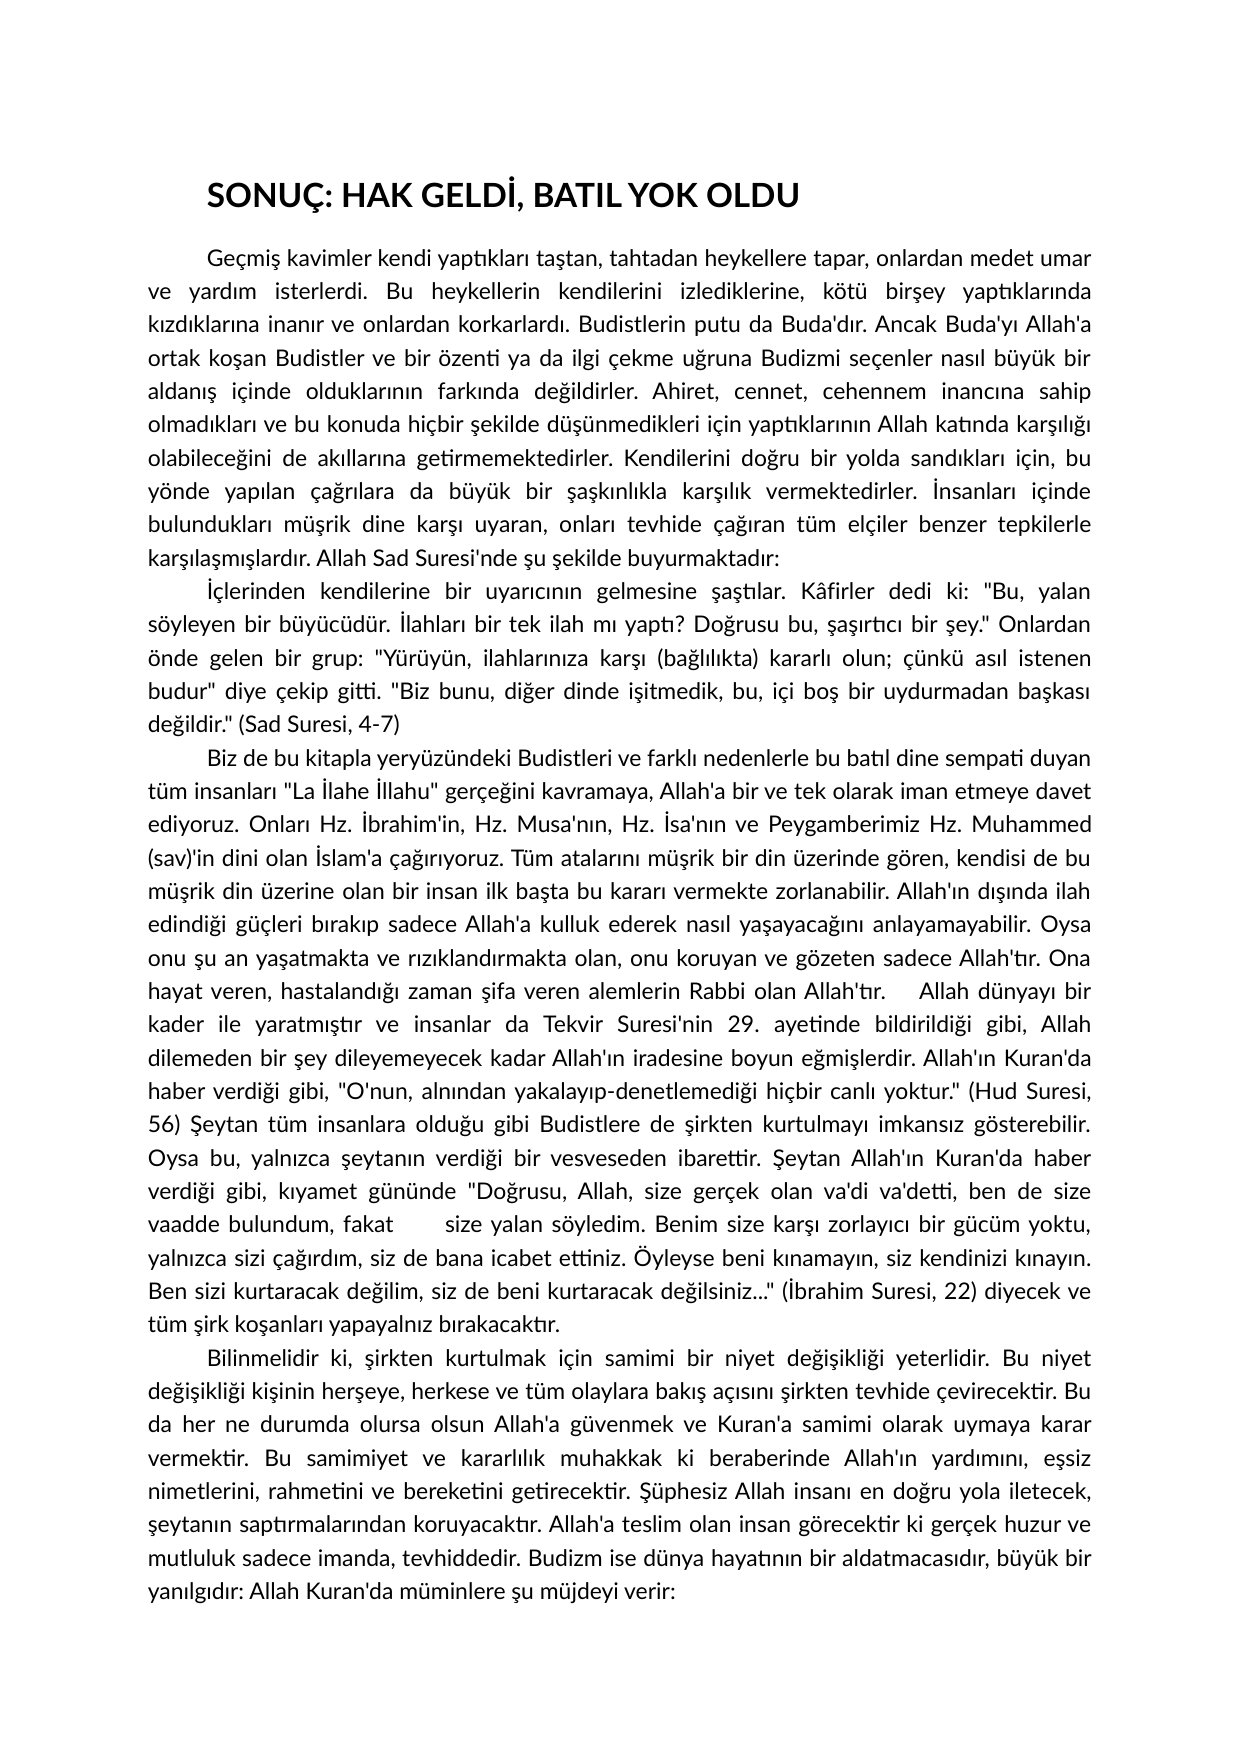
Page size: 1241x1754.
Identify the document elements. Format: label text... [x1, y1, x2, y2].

text İçlerinden kendilerine bir uyarıcının gelmesine şaştılar. Kâfirler dedi ki: "Bu, yalan söyleyen bir büyücüdür. İlahları bir tek ilah mı yaptı? Doğrusu bu, şaşırtıcı bir şey." Onlardan önde gelen bir grup: "Yürüyün, ilahlarınıza karşı (bağlılıkta) kararlı olun; çünkü asıl istenen budur" diye çekip gitti. "Biz bunu, diğer dinde işitmedik, bu, içi boş bir uydurmadan başkası değildir." (Sad Suresi, 4-7) [148, 573, 1093, 739]
text Geçmiş kavimler kendi yaptıkları taştan, tahtadan heykellere tapar, onlardan medet umar ve yardım isterlerdi. Bu heykellerin kendilerini izlediklerine, kötü birşey yaptıklarında kızdıklarına inanır ve onlardan korkarlardı. Budistlerin putu da Buda'dır. Ancak Buda'yı Allah'a ortak koşan Budistler ve bir özenti ya da ilgi çekme uğruna Budizmi seçenler nasıl büyük bir aldanış içinde olduklarının farkında değildirler. Ahiret, cennet, cehennem inancına sahip olmadıkları ve bu konuda hiçbir şekilde düşünmedikleri için yaptıklarının Allah katında karşılığı olabileceğini de akıllarına getirmemektedirler. Kendilerini doğru bir yolda sandıkları için, bu yönde yapılan çağrılara da büyük bir şaşkınlıkla karşılık vermektedirler. İnsanları içinde bulundukları müşrik dine karşı uyaran, onları tevhide çağıran tüm elçiler benzer tepkilerle karşılaşmışlardır. Allah Sad Suresi'nde şu şekilde buyurmaktadır: [148, 239, 1093, 573]
text Biz de bu kitapla yeryüzündeki Budistleri ve farklı nedenlerle bu batıl dine sempati duyan tüm insanları "La İlahe İllahu" gerçeğini kavramaya, Allah'a bir ve tek olarak iman etmeye davet ediyoruz. Onları Hz. İbrahim'in, Hz. Musa'nın, Hz. İsa'nın ve Peygamberimiz Hz. Muhammed (sav)'in dini olan İslam'a çağırıyoruz. Tüm atalarını müşrik bir din üzerinde gören, kendisi de bu müşrik din üzerine olan bir insan ilk başta bu kararı vermekte zorlanabilir. Allah'ın dışında ilah edindiği güçleri bırakıp sadece Allah'a kulluk ederek nasıl yaşayacağını anlayamayabilir. Oysa onu şu an yaşatmakta ve rızıklandırmakta olan, onu koruyan ve gözeten sadece Allah'tır. Ona hayat veren, hastalandığı zaman şifa veren alemlerin Rabbi olan Allah'tır. Allah dünyayı bir kader ile yaratmıştır ve insanlar da Tekvir Suresi'nin 29. ayetinde bildirildiği gibi, Allah dilemeden bir şey dileyemeyecek kadar Allah'ın iradesine boyun eğmişlerdir. Allah'ın Kuran'da haber verdiği gibi, "O'nun, alnından yakalayıp-denetlemediği hiçbir canlı yoktur." (Hud Suresi, 56) Şeytan tüm insanlara olduğu gibi Budistlere de şirkten kurtulmayı imkansız gösterebilir. Oysa bu, yalnızca şeytanın verdiği bir vesveseden ibarettir. Şeytan Allah'ın Kuran'da haber verdiği gibi, kıyamet gününde "Doğrusu, Allah, size gerçek olan va'di va'detti, ben de size vaadde bulundum, fakat size yalan söyledim. Benim size karşı zorlayıcı bir gücüm yoktu, yalnızca sizi çağırdım, siz de bana icabet ettiniz. Öyleyse beni kınamayın, siz kendinizi kınayın. Ben sizi kurtaracak değilim, siz de beni kurtaracak değilsiniz..." (İbrahim Suresi, 22) diyecek ve tüm şirk koşanları yapayalnız bırakacaktır. [148, 739, 1093, 1339]
subtitle SONUÇ: HAK GELDİ, BATIL YOK OLDU [148, 181, 1093, 214]
text Bilinmelidir ki, şirkten kurtulmak için samimi bir niyet değişikliği yeterlidir. Bu niyet değişikliği kişinin herşeye, herkese ve tüm olaylara bakış açısını şirkten tevhide çevirecektir. Bu da her ne durumda olursa olsun Allah'a güvenmek ve Kuran'a samimi olarak uymaya karar vermektir. Bu samimiyet ve kararlılık muhakkak ki beraberinde Allah'ın yardımını, eşsiz nimetlerini, rahmetini ve bereketini getirecektir. Şüphesiz Allah insanı en doğru yola iletecek, şeytanın saptırmalarından koruyacaktır. Allah'a teslim olan insan görecektir ki gerçek huzur ve mutluluk sadece imanda, tevhiddedir. Budizm ise dünya hayatının bir aldatmacasıdır, büyük bir yanılgıdır: Allah Kuran'da müminlere şu müjdeyi verir: [148, 1339, 1093, 1606]
